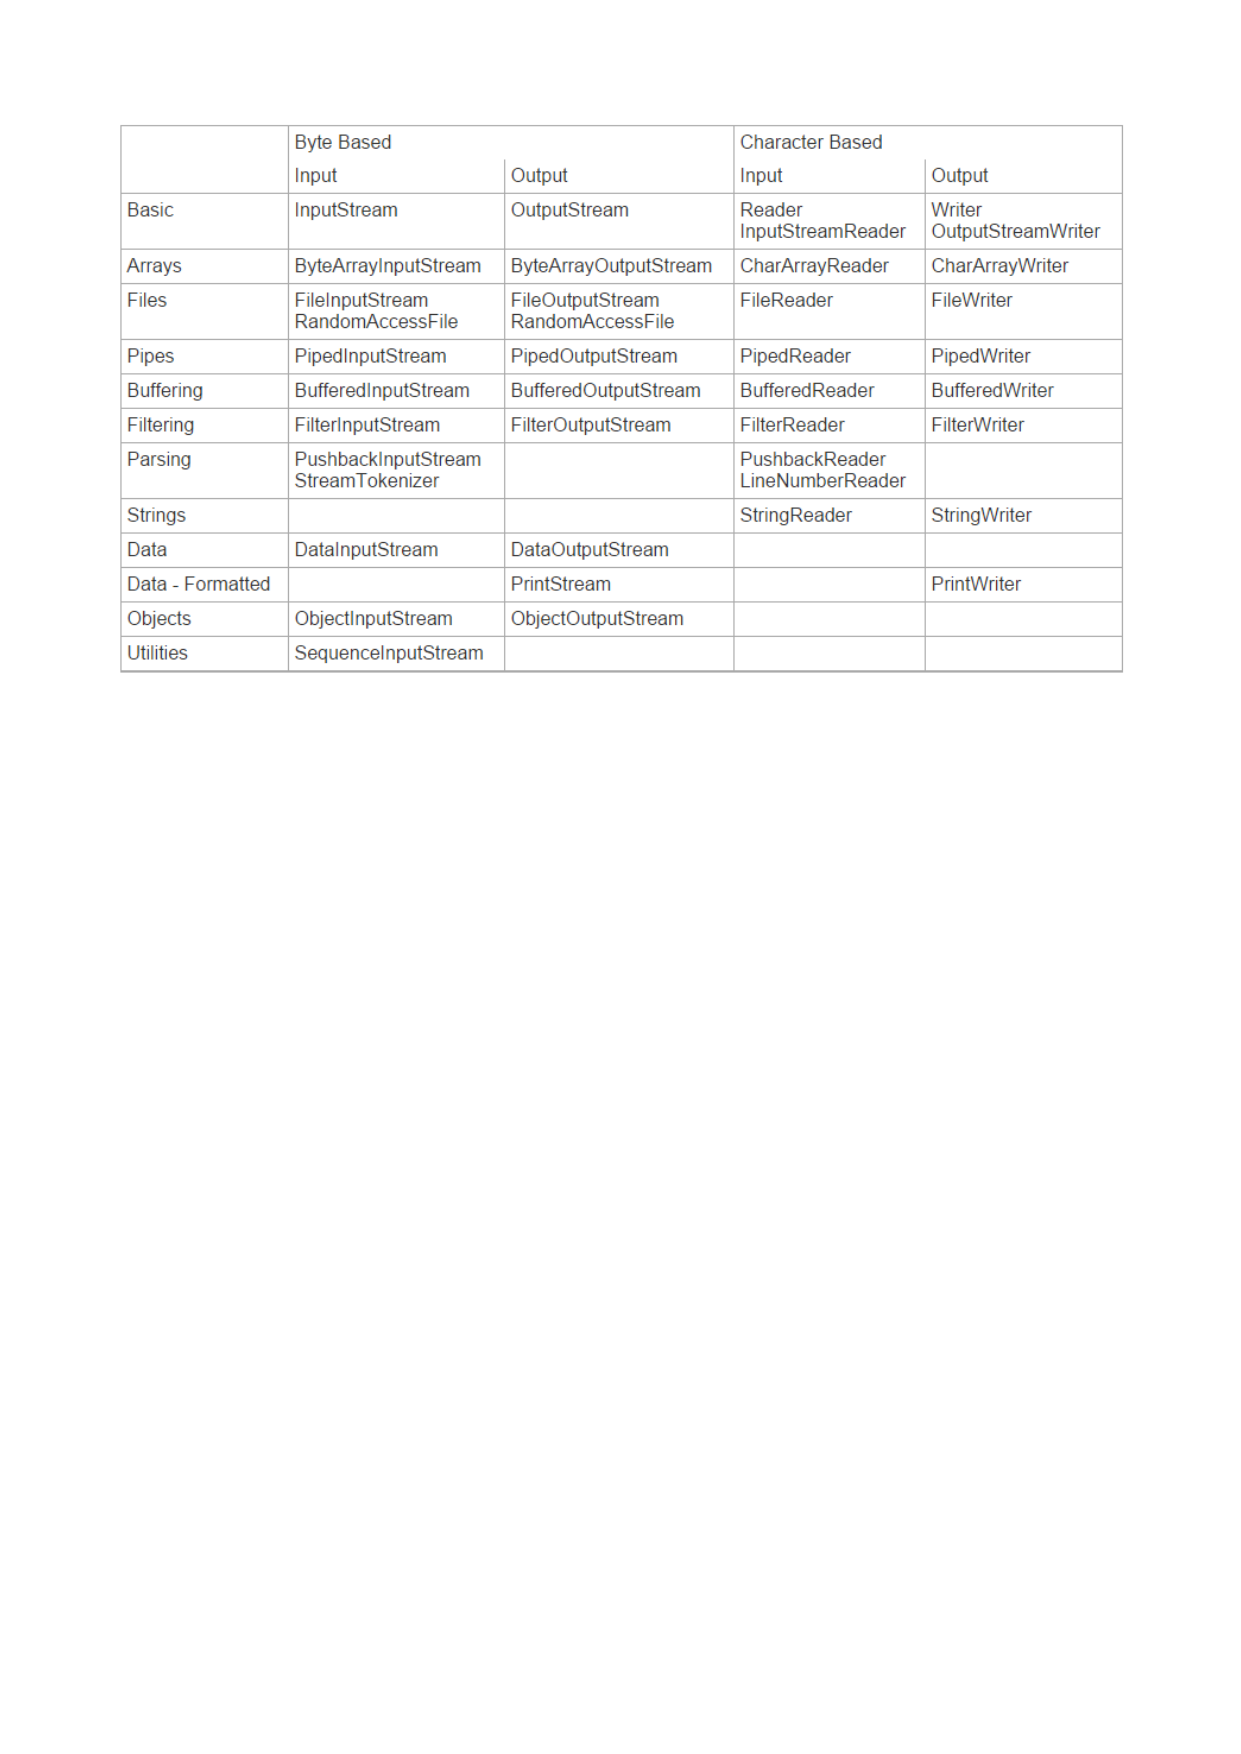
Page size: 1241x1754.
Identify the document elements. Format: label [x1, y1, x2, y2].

picture [105, 118, 1135, 681]
